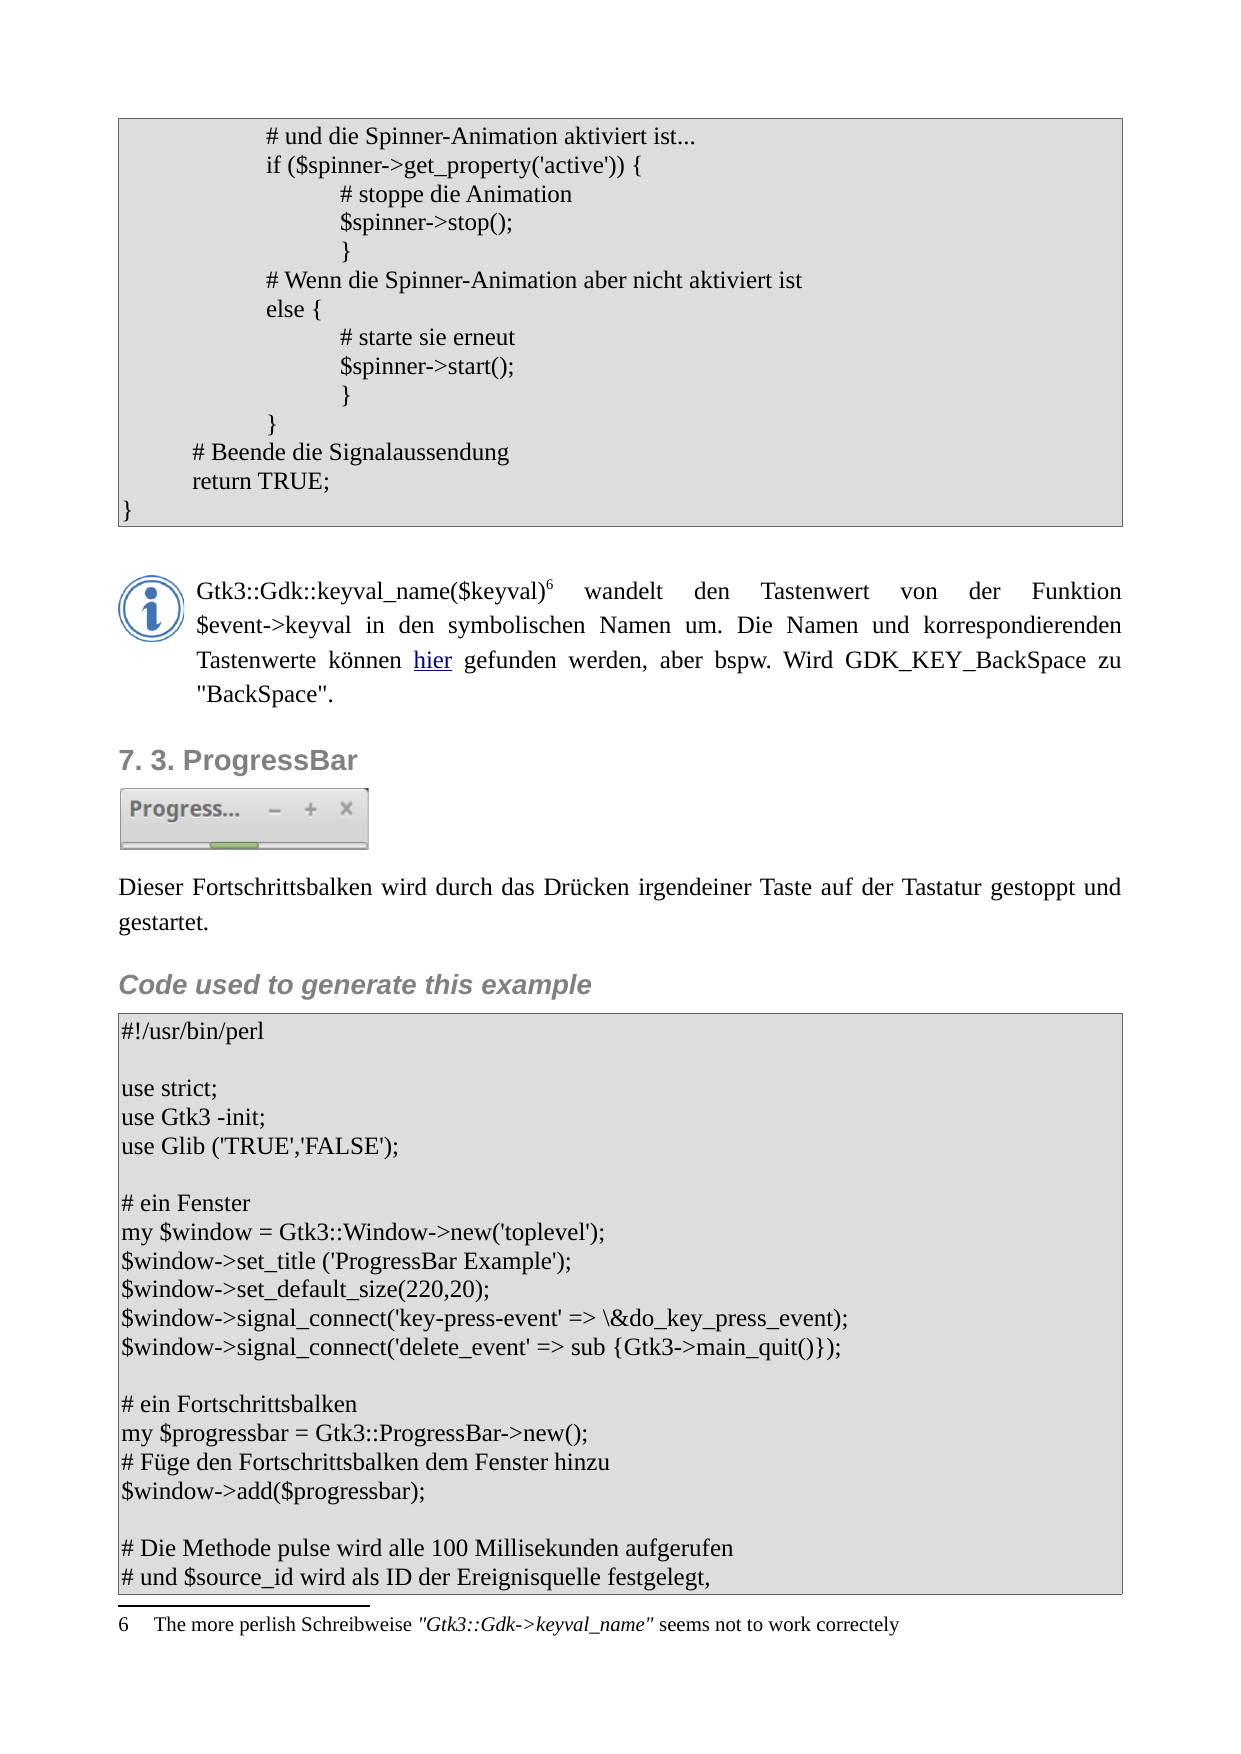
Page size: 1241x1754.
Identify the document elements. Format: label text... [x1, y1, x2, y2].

text use strict; [119, 1070, 1122, 1099]
text #!/usr/bin/perl [119, 1014, 1122, 1042]
text # ein Fenster [119, 1185, 1122, 1214]
text $window->signal_connect('delete_event' => sub {Gtk3->main_quit()}); [119, 1329, 1122, 1358]
text # Füge den Fortschrittsbalken dem Fenster hinzu [119, 1444, 1122, 1473]
text else { [119, 291, 1122, 319]
text Dieser Fortschrittsbalken wird durch das Drücken irgendeiner Taste auf der Tastatur gestoppt und gestartet. [118, 872, 1122, 936]
text } [119, 377, 1122, 406]
text $spinner->start(); [119, 348, 1122, 377]
text # und die Spinner-Animation aktiviert ist... [119, 119, 1122, 147]
text # Die Methode pulse wird alle 100 Millisekunden aufgerufen [119, 1530, 1122, 1559]
text use Glib ('TRUE','FALSE'); [119, 1128, 1122, 1157]
picture [118, 575, 185, 642]
text # Wenn die Spinner-Animation aber nicht aktiviert ist [119, 262, 1122, 291]
text The more perlish Schreibweise "Gtk3::Gdk->keyval_name" seems not to work correctely [118, 1612, 1122, 1636]
text return TRUE; [119, 463, 1122, 492]
text my $progressbar = Gtk3::ProgressBar->new(); [119, 1415, 1122, 1444]
text } [119, 233, 1122, 262]
text use Gtk3 -init; [119, 1099, 1122, 1128]
text # stoppe die Animation [119, 176, 1122, 204]
text my $window = Gtk3::Window->new('toplevel'); [119, 1214, 1122, 1243]
subtitle Code used to generate this example [118, 968, 1122, 1000]
text $window->set_default_size(220,20); [119, 1272, 1122, 1300]
text $window->set_title ('ProgressBar Example'); [119, 1243, 1122, 1272]
text Gtk3::Gdk::keyval_name($keyval) wandelt den Tastenwert von der Funktion $event‑>keyval in den symbolischen Namen um. Die Namen und korrespondierenden Tastenwerte können hier gefunden werden, aber bspw. Wird GDK_KEY_BackSpace zu "BackSpace". [118, 576, 1122, 708]
text # starte sie erneut [119, 319, 1122, 348]
subtitle 7. 3. ProgressBar [118, 743, 1122, 776]
text } [119, 406, 1122, 434]
text } [119, 492, 1122, 526]
text $window->signal_connect('key-press-event' => \&do_key_press_event); [119, 1300, 1122, 1329]
text # und $source_id wird als ID der Ereignisquelle festgelegt, [119, 1559, 1122, 1594]
text if ($spinner->get_property('active')) { [119, 147, 1122, 176]
text # ein Fortschrittsbalken [119, 1387, 1122, 1415]
text # Beende die Signalaussendung [119, 434, 1122, 463]
text $spinner->stop(); [119, 204, 1122, 233]
picture [120, 788, 369, 850]
text $window->add($progressbar); [119, 1473, 1122, 1502]
